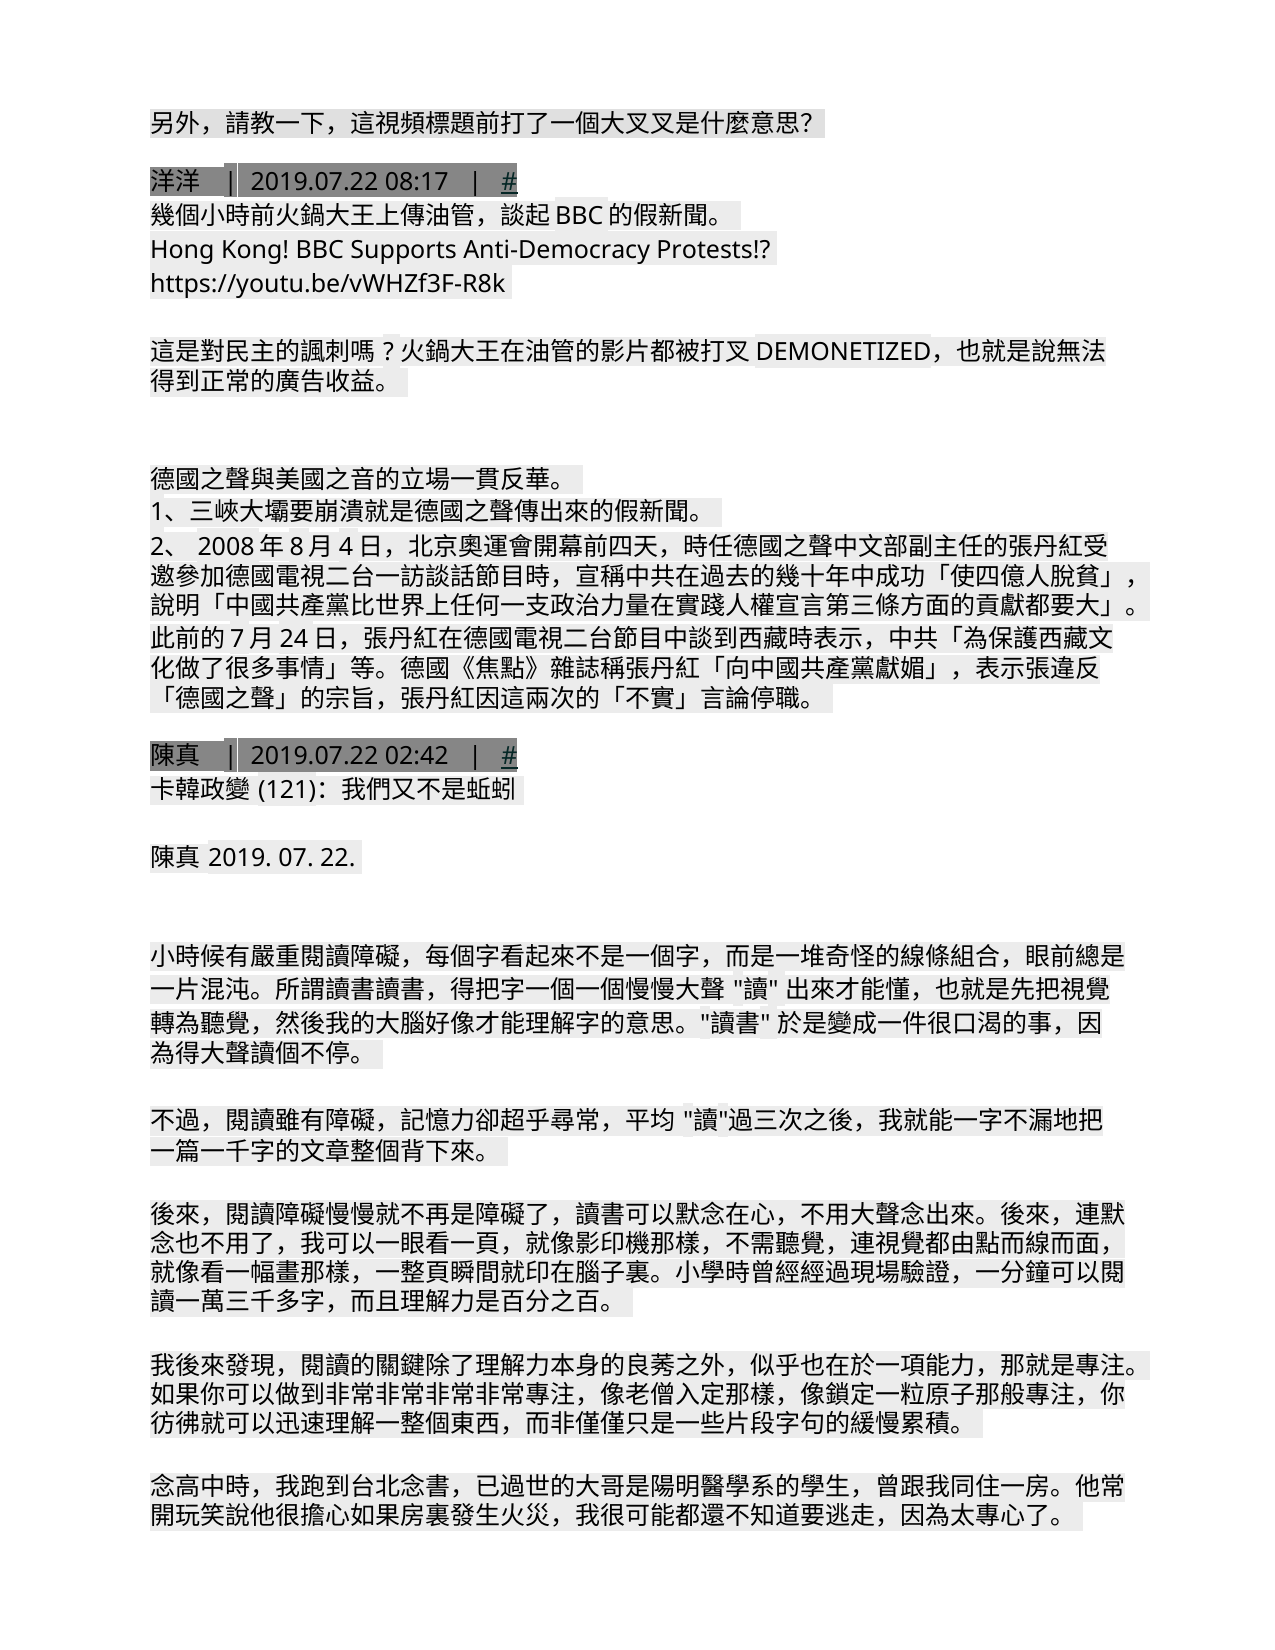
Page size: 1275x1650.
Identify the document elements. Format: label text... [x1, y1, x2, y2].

text 幾個小時前火鍋大王上傳油管，談起BBC的假新聞。 Hong Kong! BBC Supports Anti-Democracy Protests!? https://youtu.be/vWHZf3F-R8k 這是對民主的諷刺嗎 ? 火鍋大王在油管的影片都被打叉DEMONETIZED，也就是說無法得到正常的廣告收益。 德國之聲與美國之音的立場一貫反華。 1、三峽大壩要崩潰就是德國之聲傳出來的假新聞。 2、 2008年8月4日，北京奧運會開幕前四天，時任德國之聲中文部副主任的張丹紅受邀參加德國電視二台一訪談話節目時，宣稱中共在過去的幾十年中成功「使四億人脫貧」，說明「中國共產黨比世界上任何一支政治力量在實踐人權宣言第三條方面的貢獻都要大」。此前的7月24日，張丹紅在德國電視二台節目中談到西藏時表示，中共「為保護西藏文化做了很多事情」等。德國《焦點》雜誌稱張丹紅「向中國共產黨獻媚」，表示張違反「德國之聲」的宗旨，張丹紅因這兩次的「不實」言論停職。 [150, 197, 1125, 713]
text 卡韓政變 (121)：我們又不是蚯蚓 陳真 2019. 07. 22. 小時候有嚴重閱讀障礙，每個字看起來不是一個字，而是一堆奇怪的線條組合，眼前總是一片混沌。所謂讀書讀書，得把字一個一個慢慢大聲 "讀" 出來才能懂，也就是先把視覺轉為聽覺，然後我的大腦好像才能理解字的意思。"讀書" 於是變成一件很口渴的事，因為得大聲讀個不停。 不過，閱讀雖有障礙，記憶力卻超乎尋常，平均 "讀"過三次之後，我就能一字不漏地把一篇一千字的文章整個背下來。 後來，閱讀障礙慢慢就不再是障礙了，讀書可以默念在心，不用大聲念出來。後來，連默念也不用了，我可以一眼看一頁，就像影印機那樣，不需聽覺，連視覺都由點而線而面，就像看一幅畫那樣，一整頁瞬間就印在腦子裏。小學時曾經經過現場驗證，一分鐘可以閱讀一萬三千多字，而且理解力是百分之百。 我後來發現，閱讀的關鍵除了理解力本身的良莠之外，似乎也在於一項能力，那就是專注。如果你可以做到非常非常非常非常專注，像老僧入定那樣，像鎖定一粒原子那般專注，你彷彿就可以迅速理解一整個東西，而非僅僅只是一些片段字句的緩慢累積。 念高中時，我跑到台北念書，已過世的大哥是陽明醫學系的學生，曾跟我同住一房。他常開玩笑說他很擔心如果房裏發生火災，我很可能都還不知道要逃走，因為太專心了。 我剛剛花了一秒鐘看了你們貼的周錫瑋訪談稿： https://bit.ly/2M4Cpy2 讀後不意外，但也很無奈，什麼人權與中華民國的，實在很無聊；甚至還說什麼不惜跟祖國打一仗。那不是腦殘嗎？ 如果眼前有人跑來要傷害你或你的家人或朋友，你一定會反抗，這無可厚非，但如果哪一天真的兩岸發生戰爭，當飛彈來襲，最好的方法有二，一是躲起來，一是集結反戰，要求和談，勿傷無辜。怎麼可能還真的打仗？兩岸骨肉相殘，恰恰是美國和日本一心最想要看到的局面。 你看，CIA在台組織（台灣之 "民主基金會"）這兩天還發佈什麼碗糕民調，說 57%的台灣人願意和大陸打仗。你信嗎？你周遭的人十個之中有六個願意戰死沙場？有可能嗎？我連一個也沒遇過。這類帶風向的假民調一大堆，全都是這類懷著邪惡心機的組織或西方智庫所發布，甚至我還看過七成以上的台灣人願意拼死一戰的所謂民調。更誇張的是，不斷發布假研究說什麼台灣很可能會打贏大陸，呼籲台灣人要勇敢和大陸作戰。 菲律賓的杜特蒂雖然作風頗有爭議，但他在大方向是對的。比方說他最近呼籲美國人趕緊和中國打仗，他說，要打你們去打，叫美國人不要老是想把菲律賓人當成誘餌去挑釁中國。杜特蒂說：菲律賓人又不是蚯蚓。 難道台灣人看不清這一點嗎？看不清美、日就是存心要把我們當蚯蚓、當成人肉炸彈去傷害祖國嗎？這個事實，是理解島內政治的一個基本認識；如果你無法清楚認識到這一點，你就不可能對兩岸政治與中美政治做出最起碼的適當理解與評價。 [150, 772, 1125, 1565]
text 另外，請教一下，這視頻標題前打了一個大叉叉是什麼意思？ [150, 75, 1125, 138]
text 洋洋 | 2019.07.22 08:17 | # [150, 163, 1125, 197]
text 陳真 | 2019.07.22 02:42 | # [150, 738, 1125, 772]
